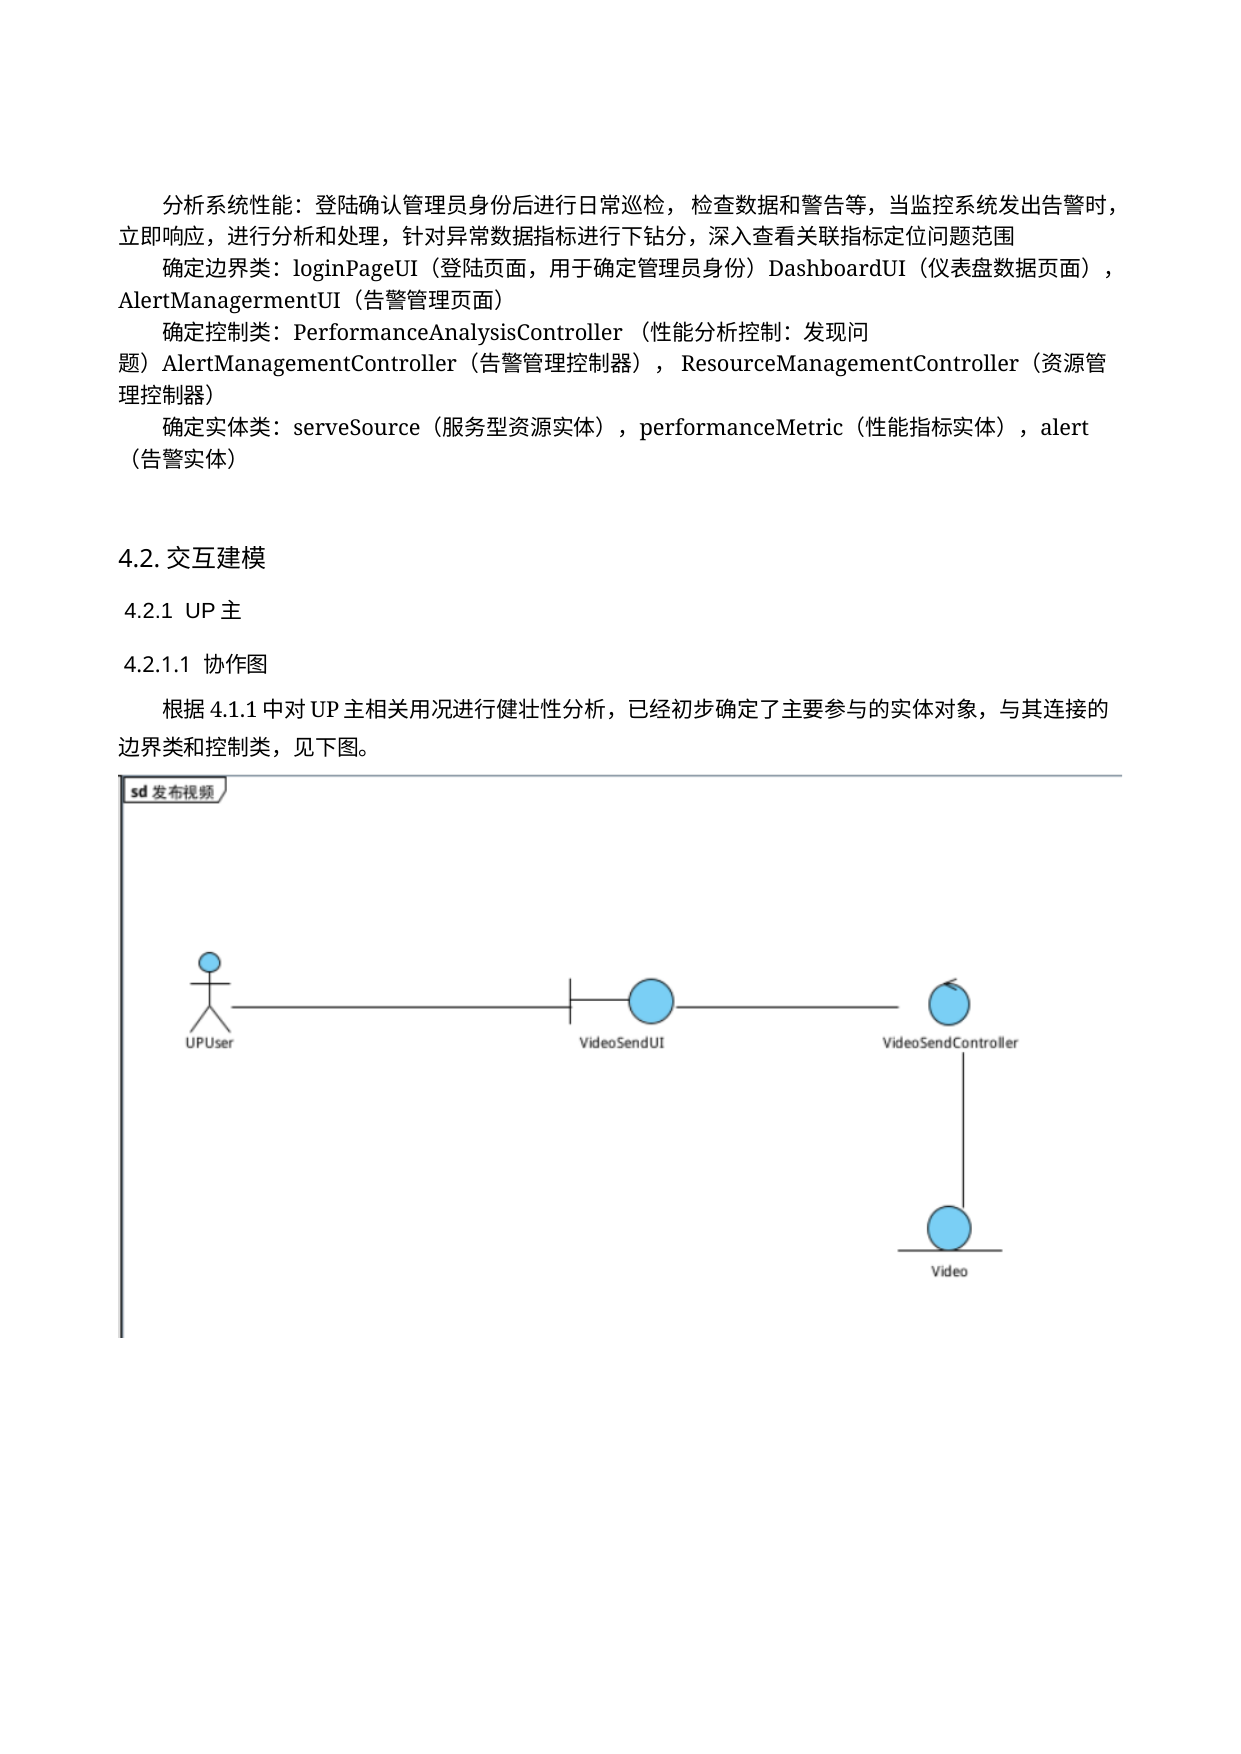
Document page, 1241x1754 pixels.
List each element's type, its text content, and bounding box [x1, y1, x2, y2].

text 确定实体类：serveSource（服务型资源实体），performanceMetric（性能指标实体），alert（告警实体） [118, 410, 1122, 473]
text 确定控制类：PerformanceAnalysisController （性能分析控制：发现问题）AlertManagementController（告警管理控制器）， ResourceManagementController（资源管理控制器） [118, 314, 1122, 410]
picture [118, 774, 1123, 1338]
text 分析系统性能：登陆确认管理员身份后进行日常巡检， 检查数据和警告等，当监控系统发出告警时，立即响应，进行分析和处理，针对异常数据指标进行下钻分，深入查看关联指标定位问题范围 [118, 188, 1122, 251]
text 确定边界类：loginPageUI（登陆页面，用于确定管理员身份）DashboardUI（仪表盘数据页面），AlertManagermentUI（告警管理页面） [118, 251, 1122, 314]
subtitle 交互建模 [118, 538, 1122, 574]
text 根据4.1.1中对UP主相关用况进行健壮性分析，已经初步确定了主要参与的实体对象，与其连接的边界类和控制类，见下图。 [118, 692, 1122, 762]
subtitle UP主 [118, 593, 1122, 625]
subtitle 协作图 [118, 647, 1122, 679]
